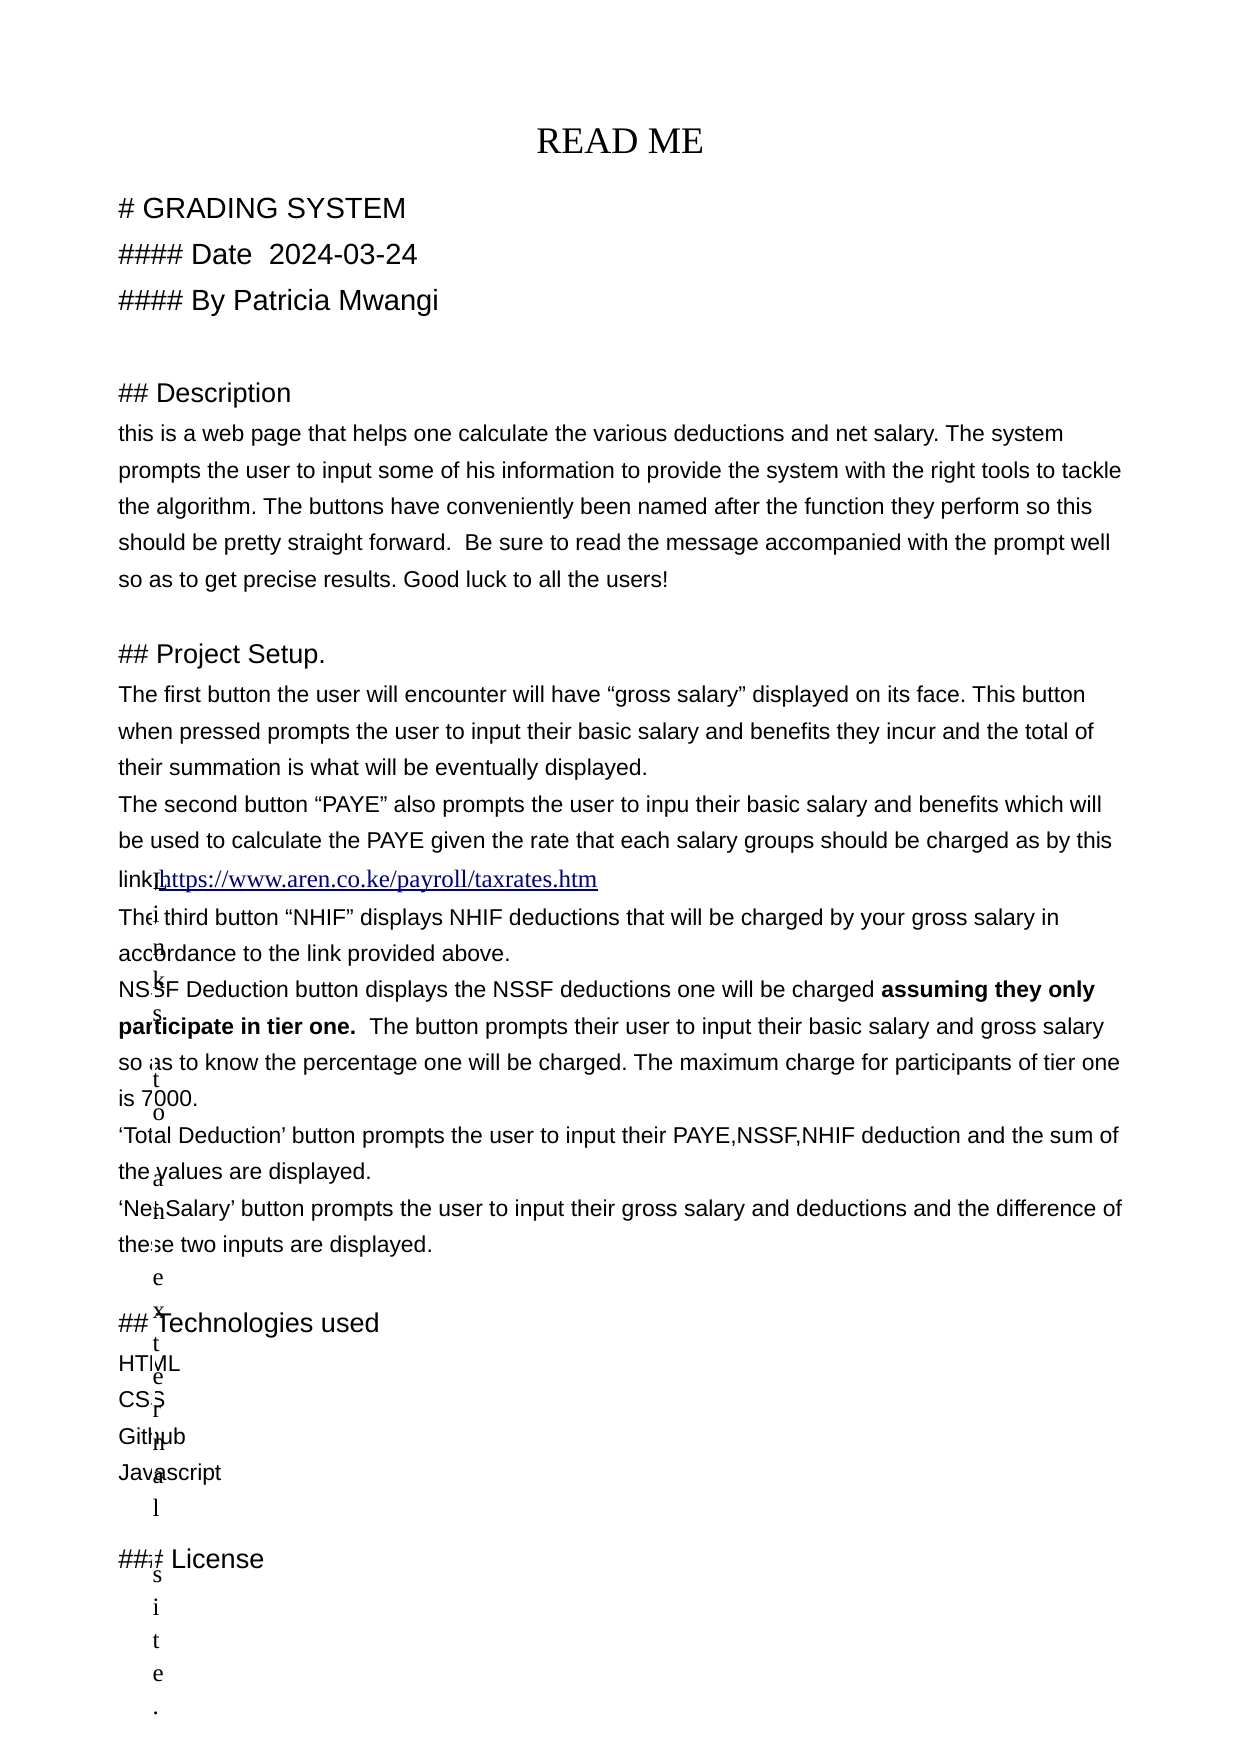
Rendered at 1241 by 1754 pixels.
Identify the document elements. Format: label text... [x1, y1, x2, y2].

text # GRADING SYSTEM [118, 191, 1122, 224]
text #### Date 2024-03-24 [118, 237, 1122, 271]
text ### License [118, 1543, 152, 1574]
text Github [118, 1423, 152, 1449]
text #### By Patricia Mwangi [118, 283, 1122, 317]
text Javascript [155, 1459, 1122, 1485]
text ## Description [118, 377, 1122, 408]
text this is a web page that helps one calculate the various deductions and net salary. The system prompts the user to input some of his information to provide the system with the right tools to tackle the algorithm. The buttons have conveniently been named after the function they perform so this should be pretty straight forward. Be sure to read the message accompanied with the prompt well so as to get precise results. Good luck to all the users! [118, 420, 1122, 592]
text The second button “PAYE” also prompts the user to inpu their basic salary and benefits which will be used to calculate the PAYE given the rate that each salary groups should be charged as by this link;https://www.aren.co.ke/payroll/taxrates.htm [118, 791, 1122, 893]
text CSS [118, 1386, 152, 1413]
text CSS [155, 1386, 1122, 1413]
text ## Project Setup. [118, 638, 1122, 669]
text HTML [118, 1350, 152, 1376]
text ‘Net Salary’ button prompts the user to input their gross salary and deductions and the difference of these two inputs are displayed. [155, 1194, 1122, 1257]
text ## Technologies used [118, 1307, 152, 1338]
text Github [155, 1423, 1122, 1449]
text NSSF Deduction button displays the NSSF deductions one will be charged assuming they only participate in tier one. The button prompts their user to input their basic salary and gross salary so as to know the percentage one will be charged. The maximum charge for participants of tier one is 7000. [155, 976, 1122, 1112]
text ## Technologies used [155, 1307, 1122, 1338]
text The first button the user will encounter will have “gross salary” displayed on its face. This button when pressed prompts the user to input their basic salary and benefits they incur and the total of their summation is what will be eventually displayed. [118, 681, 1122, 781]
text ### License [155, 1543, 1122, 1574]
text HTML [155, 1350, 1122, 1376]
text The third button “NHIF” displays NHIF deductions that will be charged by your gross salary in accordance to the link provided above. [155, 904, 1122, 966]
text ‘Total Deduction’ button prompts the user to input their PAYE,NSSF,NHIF deduction and the sum of the values are displayed. [155, 1122, 1122, 1184]
text Javascript [118, 1459, 152, 1485]
